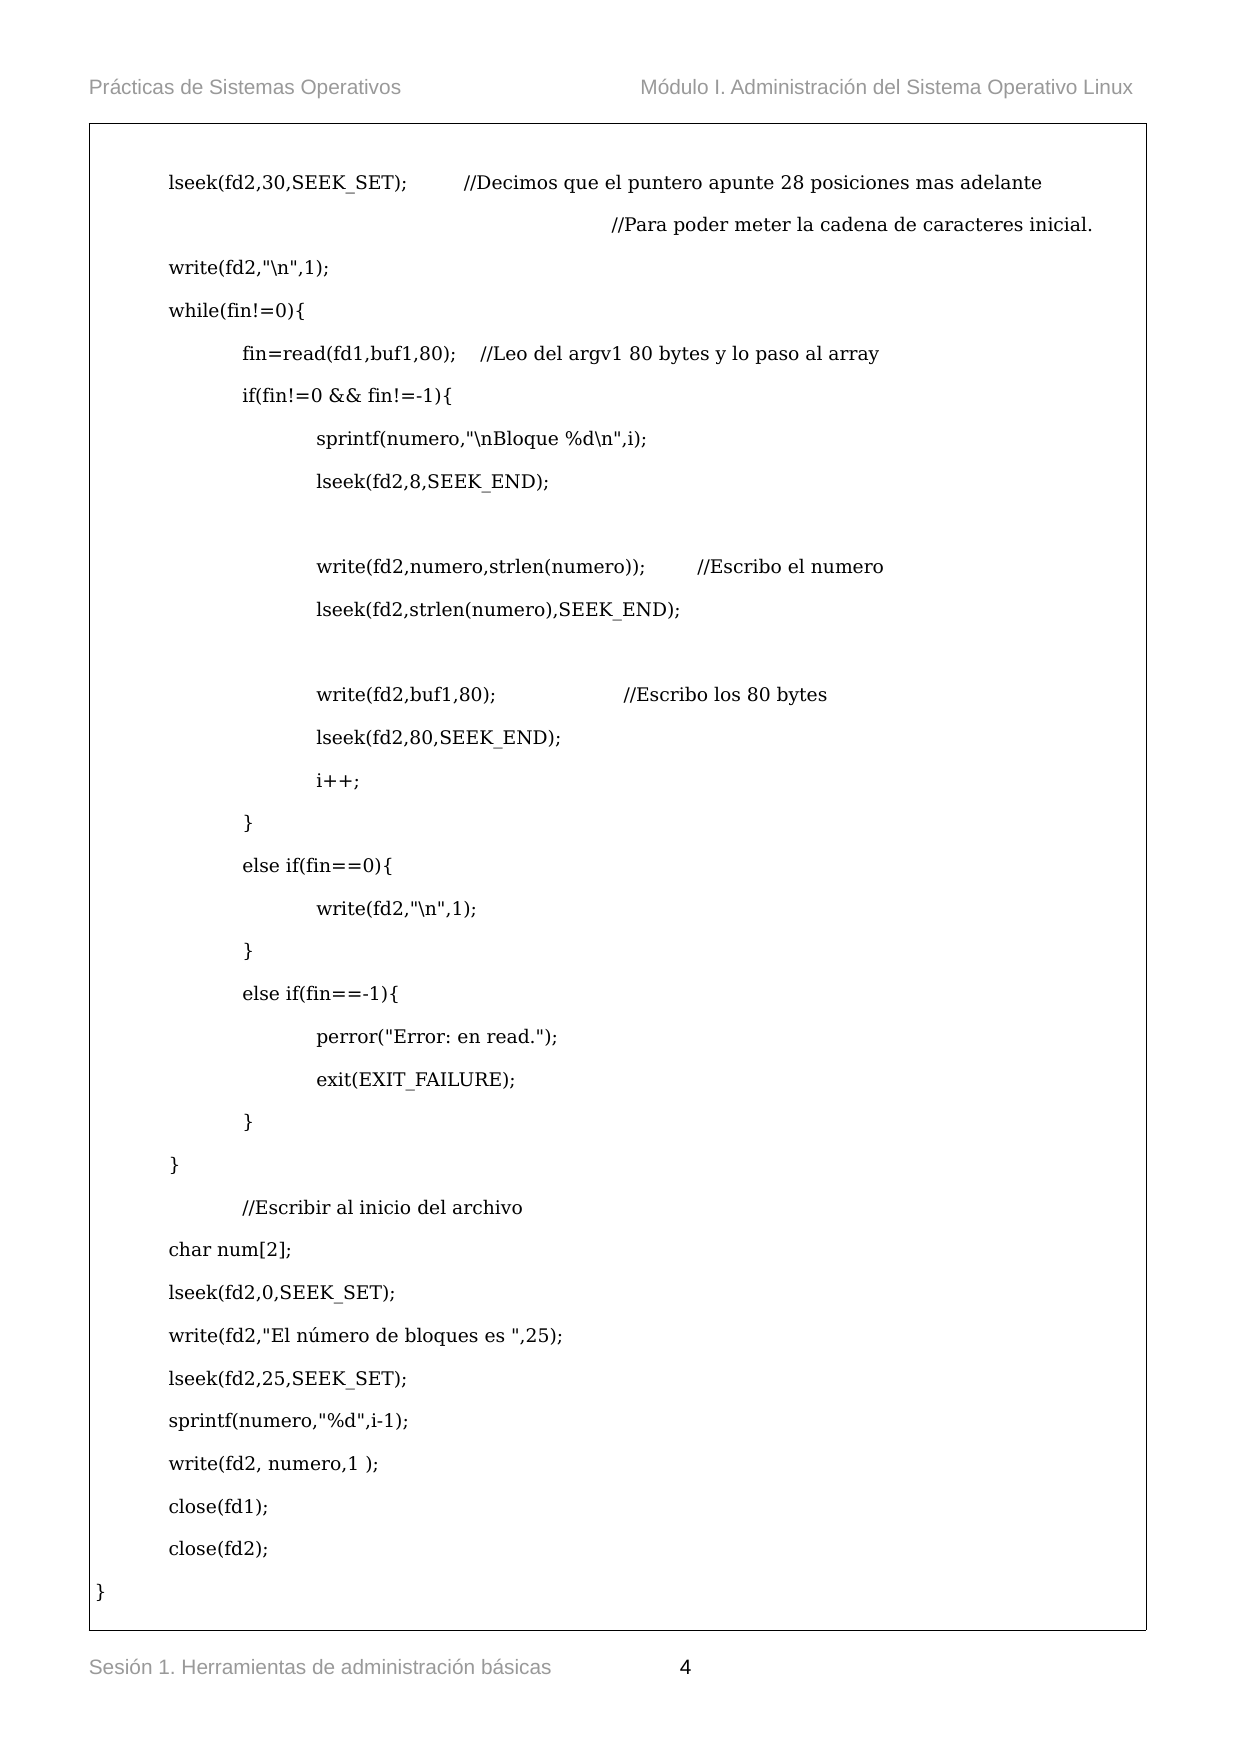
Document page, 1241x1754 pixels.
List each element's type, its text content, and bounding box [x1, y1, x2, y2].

table_header lseek(fd2,30,SEEK_SET); //Decimos que el puntero apunte 28 posiciones mas adelante //Para poder meter la cadena de caracteres inicial. write(fd2,"\n",1); while(fin!=0){ fin=read(fd1,buf1,80); //Leo del argv1 80 bytes y lo paso al array if(fin!=0 && fin!=-1){ sprintf(numero,"\nBloque %d\n",i); lseek(fd2,8,SEEK_END); write(fd2,numero,strlen(numero)); //Escribo el numero lseek(fd2,strlen(numero),SEEK_END); write(fd2,buf1,80); //Escribo los 80 bytes lseek(fd2,80,SEEK_END); i++; } else if(fin==0){ write(fd2,"\n",1); } else if(fin==-1){ perror("Error: en read."); exit(EXIT_FAILURE); } } //Escribir al inicio del archivo char num[2]; lseek(fd2,0,SEEK_SET); write(fd2,"El número de bloques es ",25); lseek(fd2,25,SEEK_SET); sprintf(numero,"%d",i-1); write(fd2, numero,1 ); close(fd1); close(fd2); } [90, 124, 1146, 1629]
